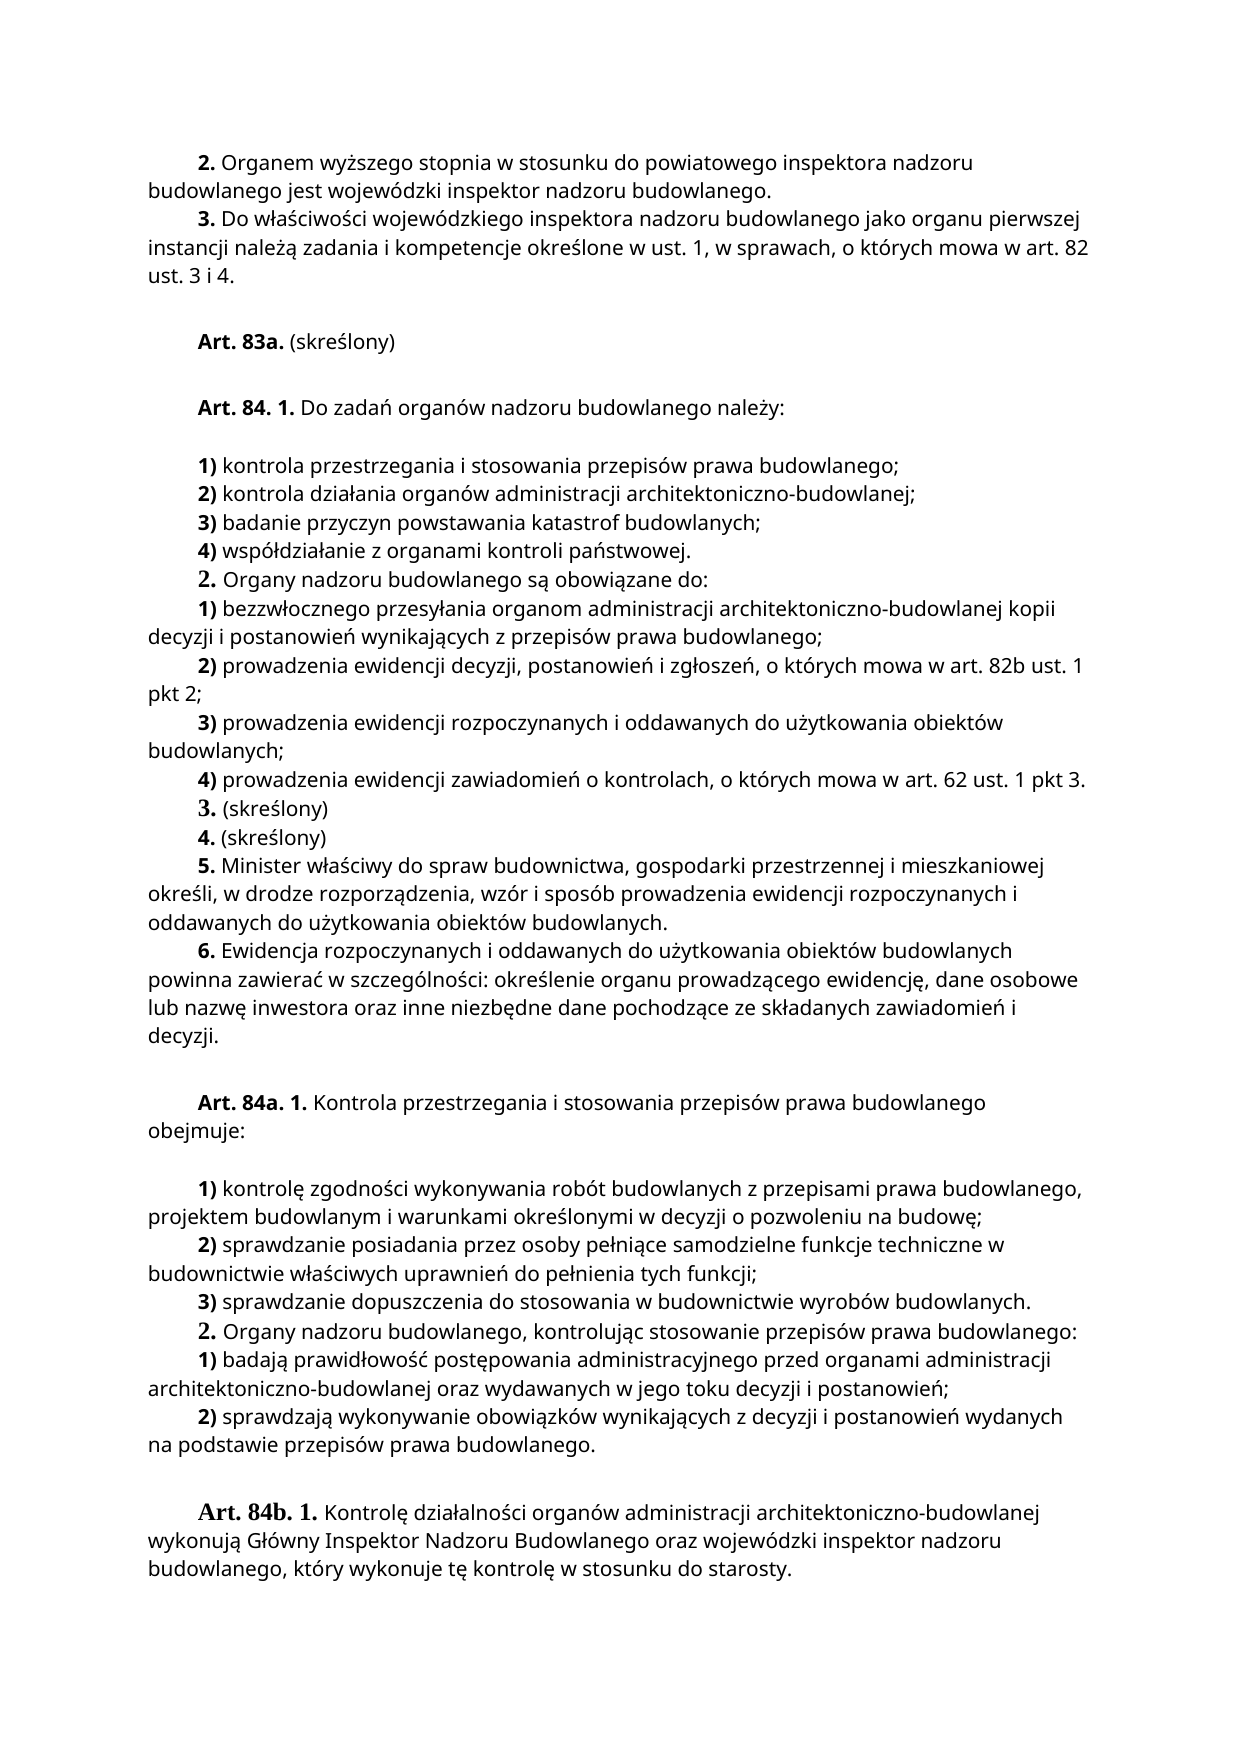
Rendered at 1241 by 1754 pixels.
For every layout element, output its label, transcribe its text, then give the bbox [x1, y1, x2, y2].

text 1) kontrola przestrzegania i stosowania przepisów prawa budowlanego; [148, 451, 1093, 479]
text 2) kontrola działania organów administracji architektoniczno-budowlanej; [148, 479, 1093, 508]
text 1) badają prawidłowość postępowania administracyjnego przed organami administracji architektoniczno-budowlanej oraz wydawanych w jego toku decyzji i postanowień; [148, 1345, 1093, 1402]
text Art. 84b. 1. Kontrolę działalności organów administracji architektoniczno-budowlanej wykonują Główny Inspektor Nadzoru Budowlanego oraz wojewódzki inspektor nadzoru budowlanego, który wykonuje tę kontrolę w stosunku do starosty. [148, 1497, 1093, 1583]
text 1) bezzwłocznego przesyłania organom administracji architektoniczno-budowlanej kopii decyzji i postanowień wynikających z przepisów prawa budowlanego; [148, 594, 1093, 651]
text 5. Minister właściwy do spraw budownictwa, gospodarki przestrzennej i mieszkaniowej określi, w drodze rozporządzenia, wzór i sposób prowadzenia ewidencji rozpoczynanych i oddawanych do użytkowania obiektów budowlanych. [148, 851, 1093, 936]
text 2) sprawdzają wykonywanie obowiązków wynikających z decyzji i postanowień wydanych na podstawie przepisów prawa budowlanego. [148, 1402, 1093, 1459]
text 3) badanie przyczyn powstawania katastrof budowlanych; [148, 508, 1093, 536]
text 3) prowadzenia ewidencji rozpoczynanych i oddawanych do użytkowania obiektów budowlanych; [148, 708, 1093, 765]
text 3. (skreślony) [148, 793, 1093, 823]
text Art. 84a. 1. Kontrola przestrzegania i stosowania przepisów prawa budowlanego obejmuje: [148, 1088, 1093, 1144]
text 3. Do właściwości wojewódzkiego inspektora nadzoru budowlanego jako organu pierwszej instancji należą zadania i kompetencje określone w ust. 1, w sprawach, o których mowa w art. 82 ust. 3 i 4. [148, 204, 1093, 290]
text 4) prowadzenia ewidencji zawiadomień o kontrolach, o których mowa w art. 62 ust. 1 pkt 3. [148, 765, 1093, 793]
text 2. Organem wyższego stopnia w stosunku do powiatowego inspektora nadzoru budowlanego jest wojewódzki inspektor nadzoru budowlanego. [148, 148, 1093, 204]
text 2) prowadzenia ewidencji decyzji, postanowień i zgłoszeń, o których mowa w art. 82b ust. 1 pkt 2; [148, 651, 1093, 708]
text 2) sprawdzanie posiadania przez osoby pełniące samodzielne funkcje techniczne w budownictwie właściwych uprawnień do pełnienia tych funkcji; [148, 1231, 1093, 1287]
text 6. Ewidencja rozpoczynanych i oddawanych do użytkowania obiektów budowlanych powinna zawierać w szczególności: określenie organu prowadzącego ewidencję, dane osobowe lub nazwę inwestora oraz inne niezbędne dane pochodzące ze składanych zawiadomień i decyzji. [148, 936, 1093, 1050]
text 4. (skreślony) [148, 823, 1093, 851]
text Art. 83a. (skreślony) [148, 327, 1093, 356]
text 2. Organy nadzoru budowlanego są obowiązane do: [148, 564, 1093, 594]
text 2. Organy nadzoru budowlanego, kontrolując stosowanie przepisów prawa budowlanego: [148, 1316, 1093, 1345]
text 3) sprawdzanie dopuszczenia do stosowania w budownictwie wyrobów budowlanych. [148, 1287, 1093, 1316]
text 1) kontrolę zgodności wykonywania robót budowlanych z przepisami prawa budowlanego, projektem budowlanym i warunkami określonymi w decyzji o pozwoleniu na budowę; [148, 1174, 1093, 1231]
text 4) współdziałanie z organami kontroli państwowej. [148, 536, 1093, 564]
text Art. 84. 1. Do zadań organów nadzoru budowlanego należy: [148, 393, 1093, 422]
